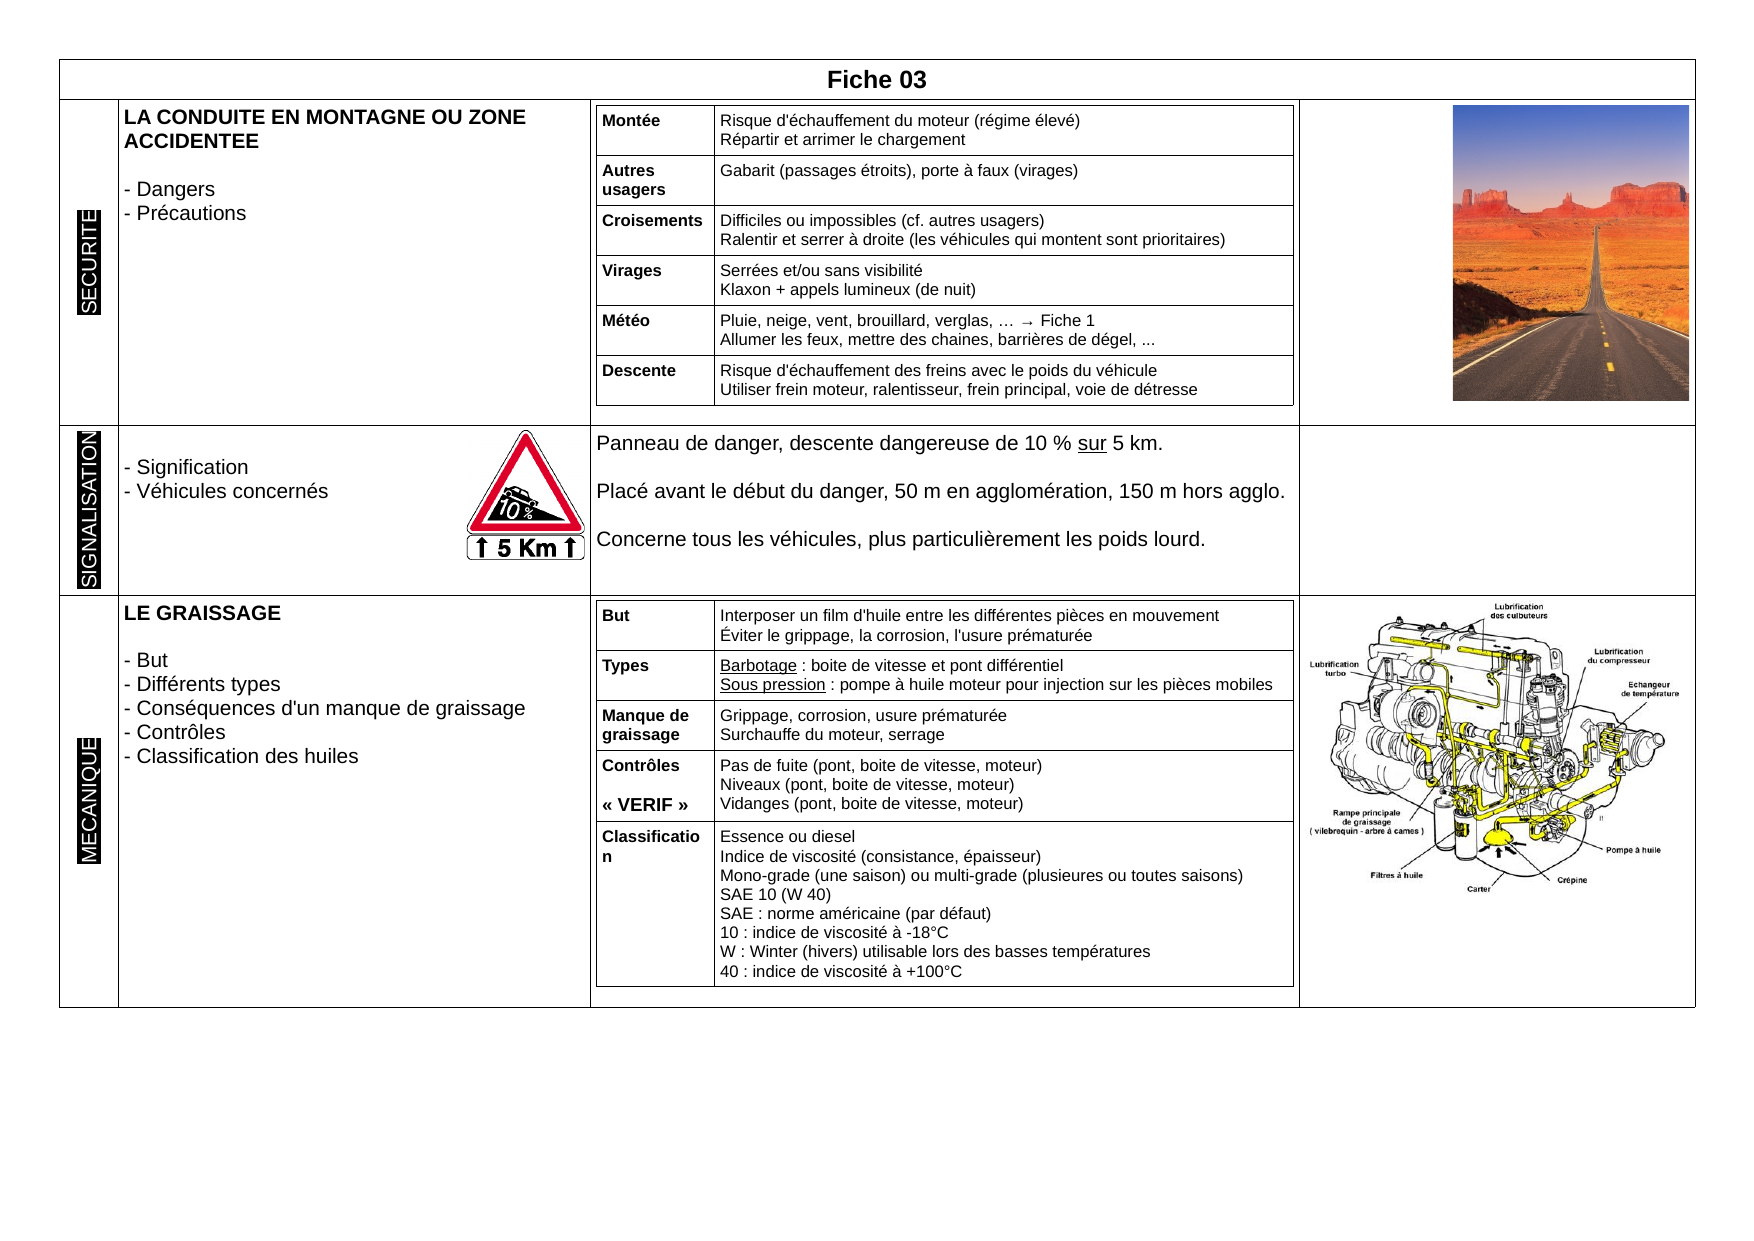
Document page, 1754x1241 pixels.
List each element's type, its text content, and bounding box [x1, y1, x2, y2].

table_cell Types [597, 651, 714, 700]
table_cell LE GRAISSAGE - But - Différents types - Conséquences d'un manque de graissage - Contrôles - Classification des huiles [119, 596, 590, 1007]
table_cell Difficiles ou impossibles (cf. autres usagers) Ralentir et serrer à droite (les véhicules qui montent sont prioritaires) [715, 206, 1293, 255]
picture [1304, 600, 1689, 894]
table_cell Serrées et/ou sans visibilité Klaxon + appels lumineux (de nuit) [715, 256, 1293, 305]
table_cell MECANIQUE [60, 596, 118, 1007]
table_cell Descente [597, 356, 714, 404]
table_cell - Signification - Véhicules concernés [119, 426, 590, 594]
table_cell Panneau de danger, descente dangereuse de 10 % sur 5 km. Placé avant le début du danger, 50 m en agglomération, 150 m hors agglo. Concerne tous les véhicules, plus particulièrement les poids lourd. [591, 426, 1299, 594]
table_cell [1300, 596, 1695, 1007]
table_cell Barbotage : boite de vitesse et pont différentiel Sous pression : pompe à huile moteur pour injection sur les pièces mobiles [715, 651, 1293, 700]
table_header Interposer un film d'huile entre les différentes pièces en mouvement Éviter le grippage, la corrosion, l'usure prématurée [715, 601, 1293, 650]
table_cell Contrôles « VERIF » [597, 751, 714, 821]
table_cell Croisements [597, 206, 714, 255]
table_cell Risque d'échauffement des freins avec le poids du véhicule Utiliser frein moteur, ralentisseur, frein principal, voie de détresse [715, 356, 1293, 404]
table_cell Gabarit (passages étroits), porte à faux (virages) [715, 156, 1293, 205]
table_cell Virages [597, 256, 714, 305]
table_cell Grippage, corrosion, usure prématurée Surchauffe du moteur, serrage [715, 701, 1293, 750]
picture [466, 430, 585, 560]
table_cell [591, 596, 1299, 1007]
table_cell [1300, 426, 1695, 594]
table_cell Manque de graissage [597, 701, 714, 750]
table_cell SECURITE [60, 100, 118, 425]
table_cell Météo [597, 306, 714, 355]
table_cell [591, 100, 1299, 425]
table_header Risque d'échauffement du moteur (régime élevé) Répartir et arrimer le chargement [715, 106, 1293, 155]
table_cell Pluie, neige, vent, brouillard, verglas, … → Fiche 1 Allumer les feux, mettre des chaines, barrières de dégel, ... [715, 306, 1293, 355]
table_cell LA CONDUITE EN MONTAGNE OU ZONE ACCIDENTEE - Dangers - Précautions [119, 100, 590, 425]
table_header Fiche 03 [60, 60, 1695, 99]
table_header Montée [597, 106, 714, 155]
table_cell Autres usagers [597, 156, 714, 205]
table_cell Classification [597, 822, 714, 986]
picture [1452, 105, 1690, 401]
table_cell Pas de fuite (pont, boite de vitesse, moteur) Niveaux (pont, boite de vitesse, moteur) Vidanges (pont, boite de vitesse, moteur) [715, 751, 1293, 821]
table_cell [1300, 100, 1695, 425]
table_header But [597, 601, 714, 650]
table_cell Essence ou diesel Indice de viscosité (consistance, épaisseur) Mono-grade (une saison) ou multi-grade (plusieures ou toutes saisons) SAE 10 (W 40) SAE : norme américaine (par défaut) 10 : indice de viscosité à -18°C W : Winter (hivers) utilisable lors des basses températures 40 : indice de viscosité à +100°C [715, 822, 1293, 986]
table_cell SIGNALISATION [60, 426, 118, 594]
